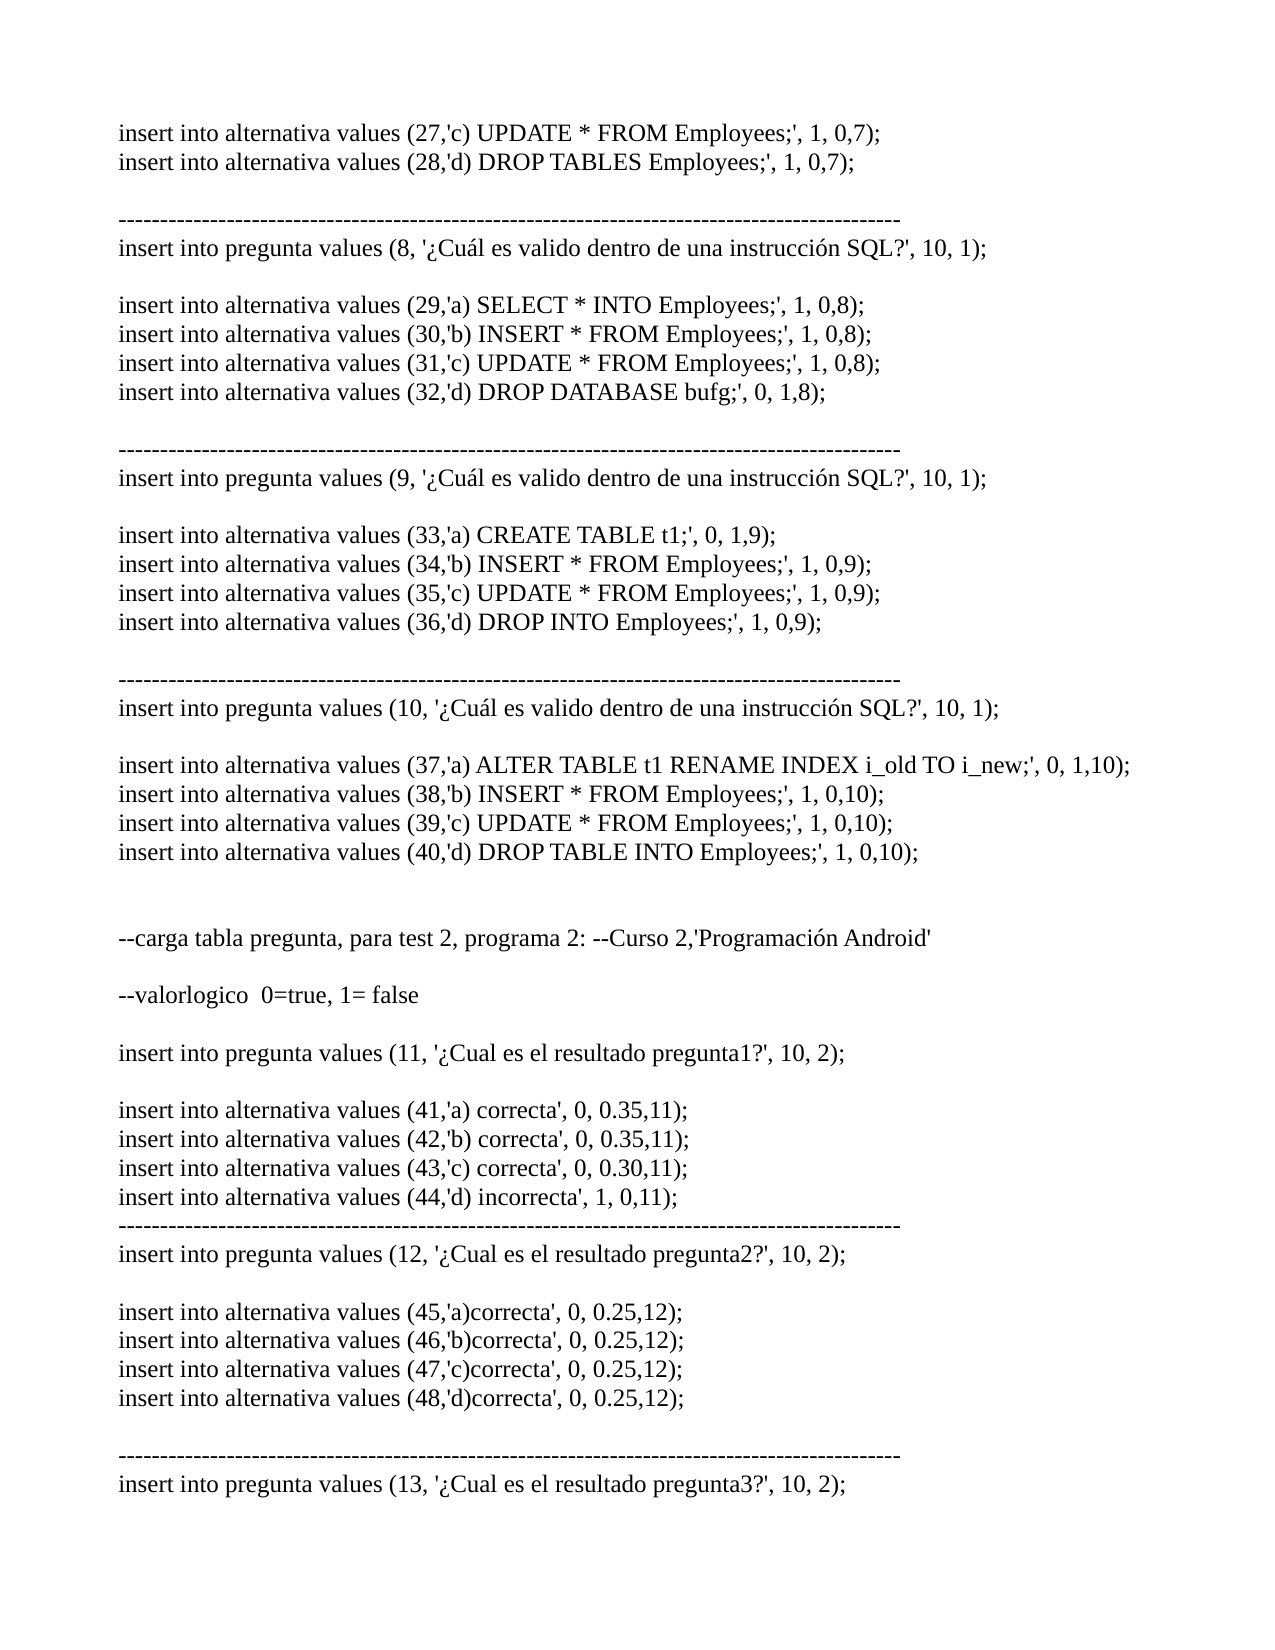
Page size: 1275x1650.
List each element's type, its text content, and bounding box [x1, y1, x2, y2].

text ---------------------------------------------------------------------------------------------- [118, 204, 1157, 233]
text insert into alternativa values (27,'c) UPDATE * FROM Employees;', 1, 0,7); [118, 118, 1157, 147]
text insert into alternativa values (39,'c) UPDATE * FROM Employees;', 1, 0,10); [118, 808, 1157, 837]
text insert into pregunta values (12, '¿Cual es el resultado pregunta2?', 10, 2); [118, 1239, 1157, 1268]
text ---------------------------------------------------------------------------------------------- [118, 434, 1157, 463]
text insert into alternativa values (36,'d) DROP INTO Employees;', 1, 0,9); [118, 607, 1157, 636]
text insert into alternativa values (45,'a)correcta', 0, 0.25,12); [118, 1297, 1157, 1326]
text insert into alternativa values (46,'b)correcta', 0, 0.25,12); [118, 1326, 1157, 1354]
text insert into alternativa values (37,'a) ALTER TABLE t1 RENAME INDEX i_old TO i_new;', 0, 1,10); [118, 751, 1157, 779]
text insert into alternativa values (44,'d) incorrecta', 1, 0,11); [118, 1182, 1157, 1211]
text insert into alternativa values (33,'a) CREATE TABLE t1;', 0, 1,9); [118, 521, 1157, 549]
text insert into pregunta values (13, '¿Cual es el resultado pregunta3?', 10, 2); [118, 1469, 1157, 1498]
text ---------------------------------------------------------------------------------------------- [118, 664, 1157, 693]
text insert into alternativa values (38,'b) INSERT * FROM Employees;', 1, 0,10); [118, 779, 1157, 808]
text insert into alternativa values (42,'b) correcta', 0, 0.35,11); [118, 1124, 1157, 1153]
text insert into pregunta values (10, '¿Cuál es valido dentro de una instrucción SQL?', 10, 1); [118, 693, 1157, 722]
text insert into alternativa values (35,'c) UPDATE * FROM Employees;', 1, 0,9); [118, 578, 1157, 607]
text insert into alternativa values (34,'b) INSERT * FROM Employees;', 1, 0,9); [118, 549, 1157, 578]
text insert into pregunta values (8, '¿Cuál es valido dentro de una instrucción SQL?', 10, 1); [118, 233, 1157, 262]
text insert into alternativa values (30,'b) INSERT * FROM Employees;', 1, 0,8); [118, 319, 1157, 348]
text ---------------------------------------------------------------------------------------------- [118, 1211, 1157, 1239]
text --valorlogico 0=true, 1= false [118, 981, 1157, 1009]
text insert into alternativa values (28,'d) DROP TABLES Employees;', 1, 0,7); [118, 147, 1157, 176]
text insert into pregunta values (11, '¿Cual es el resultado pregunta1?', 10, 2); [118, 1038, 1157, 1067]
text insert into alternativa values (29,'a) SELECT * INTO Employees;', 1, 0,8); [118, 291, 1157, 319]
text insert into alternativa values (41,'a) correcta', 0, 0.35,11); [118, 1096, 1157, 1124]
text insert into alternativa values (48,'d)correcta', 0, 0.25,12); [118, 1383, 1157, 1412]
text insert into alternativa values (47,'c)correcta', 0, 0.25,12); [118, 1354, 1157, 1383]
text insert into alternativa values (31,'c) UPDATE * FROM Employees;', 1, 0,8); [118, 348, 1157, 377]
text insert into alternativa values (40,'d) DROP TABLE INTO Employees;', 1, 0,10); [118, 837, 1157, 866]
text ---------------------------------------------------------------------------------------------- [118, 1441, 1157, 1469]
text insert into alternativa values (43,'c) correcta', 0, 0.30,11); [118, 1153, 1157, 1182]
text insert into alternativa values (32,'d) DROP DATABASE bufg;', 0, 1,8); [118, 377, 1157, 406]
text insert into pregunta values (9, '¿Cuál es valido dentro de una instrucción SQL?', 10, 1); [118, 463, 1157, 492]
text --carga tabla pregunta, para test 2, programa 2: --Curso 2,'Programación Android' [118, 923, 1157, 952]
